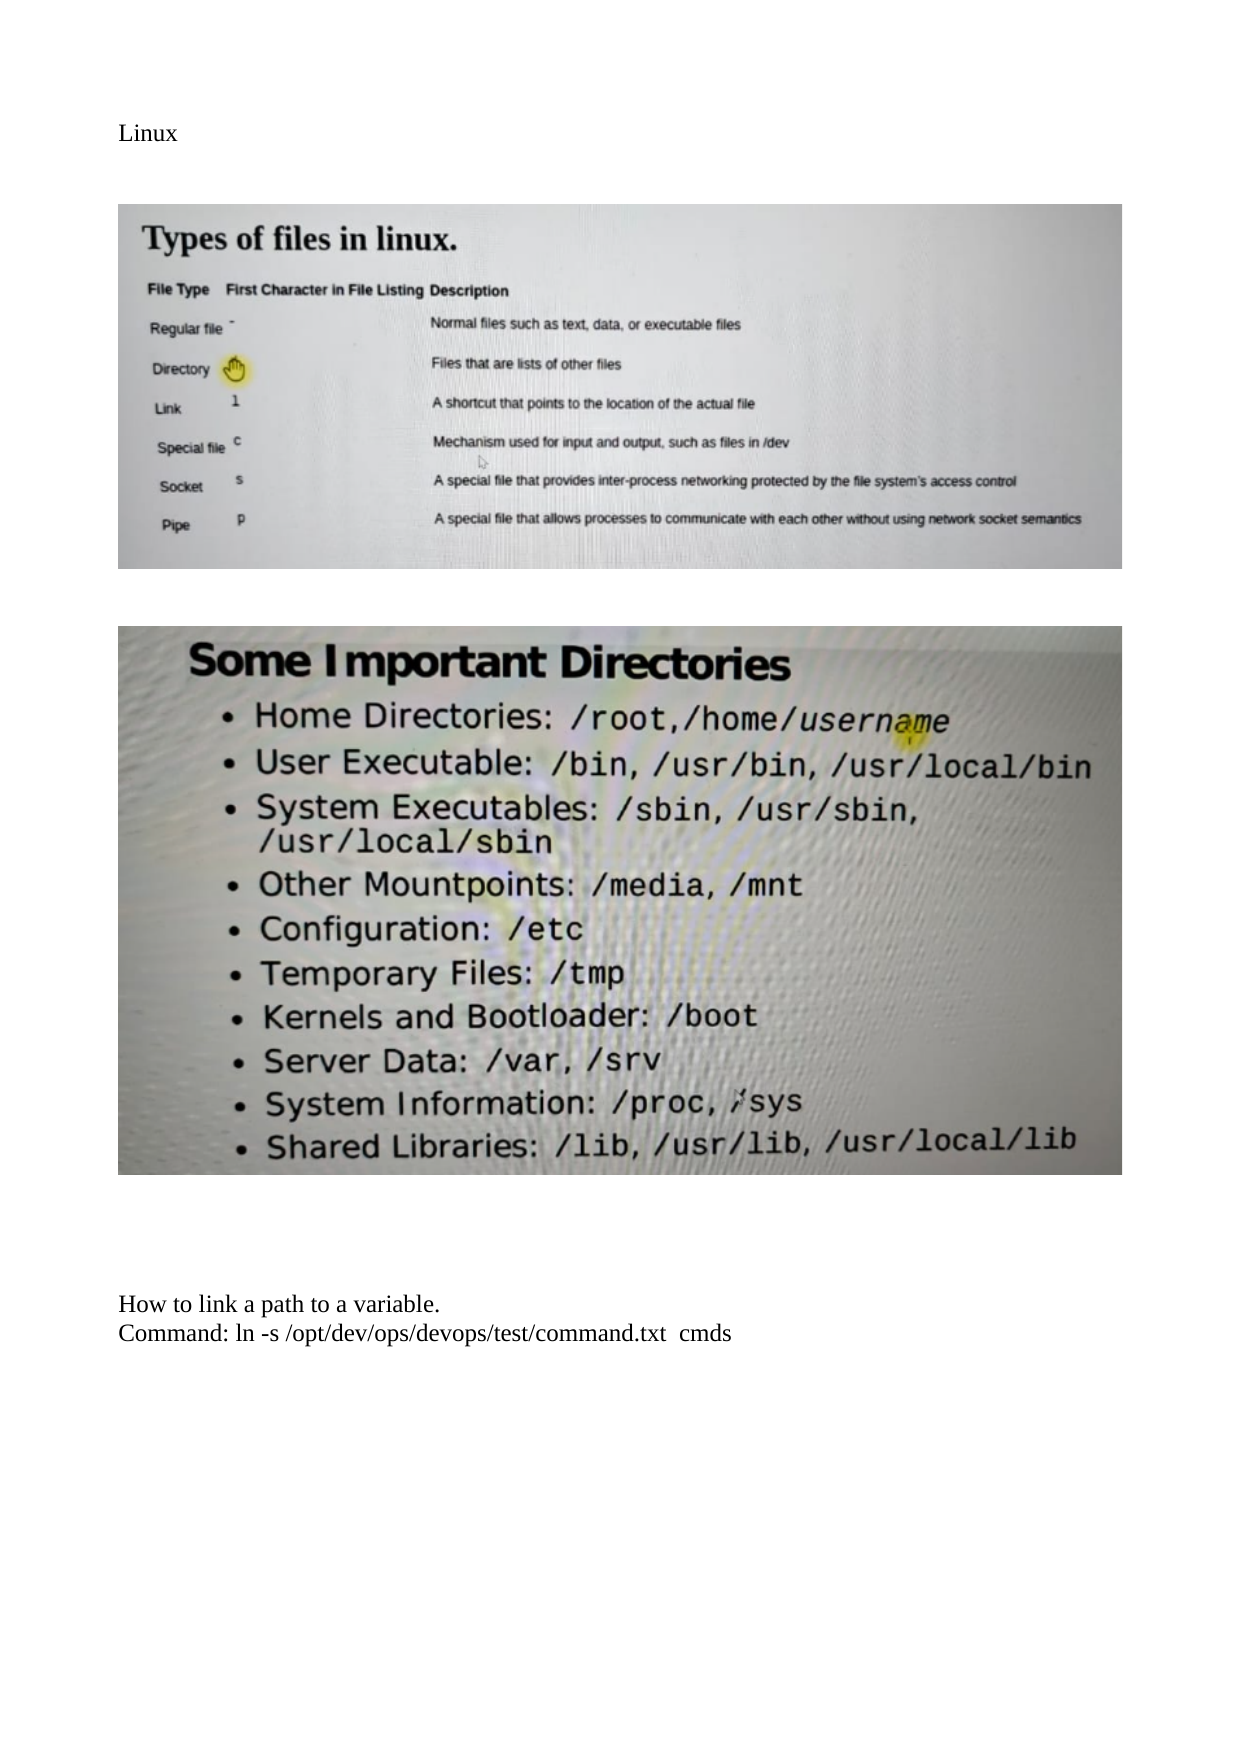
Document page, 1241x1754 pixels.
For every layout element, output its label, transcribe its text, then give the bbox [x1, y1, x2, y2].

picture [118, 204, 1123, 569]
text Linux [118, 118, 1122, 147]
picture [118, 626, 1123, 1175]
text Command: ln -s /opt/dev/ops/devops/test/command.txt cmds [118, 1318, 1122, 1347]
text How to link a path to a variable. [118, 1289, 1122, 1318]
